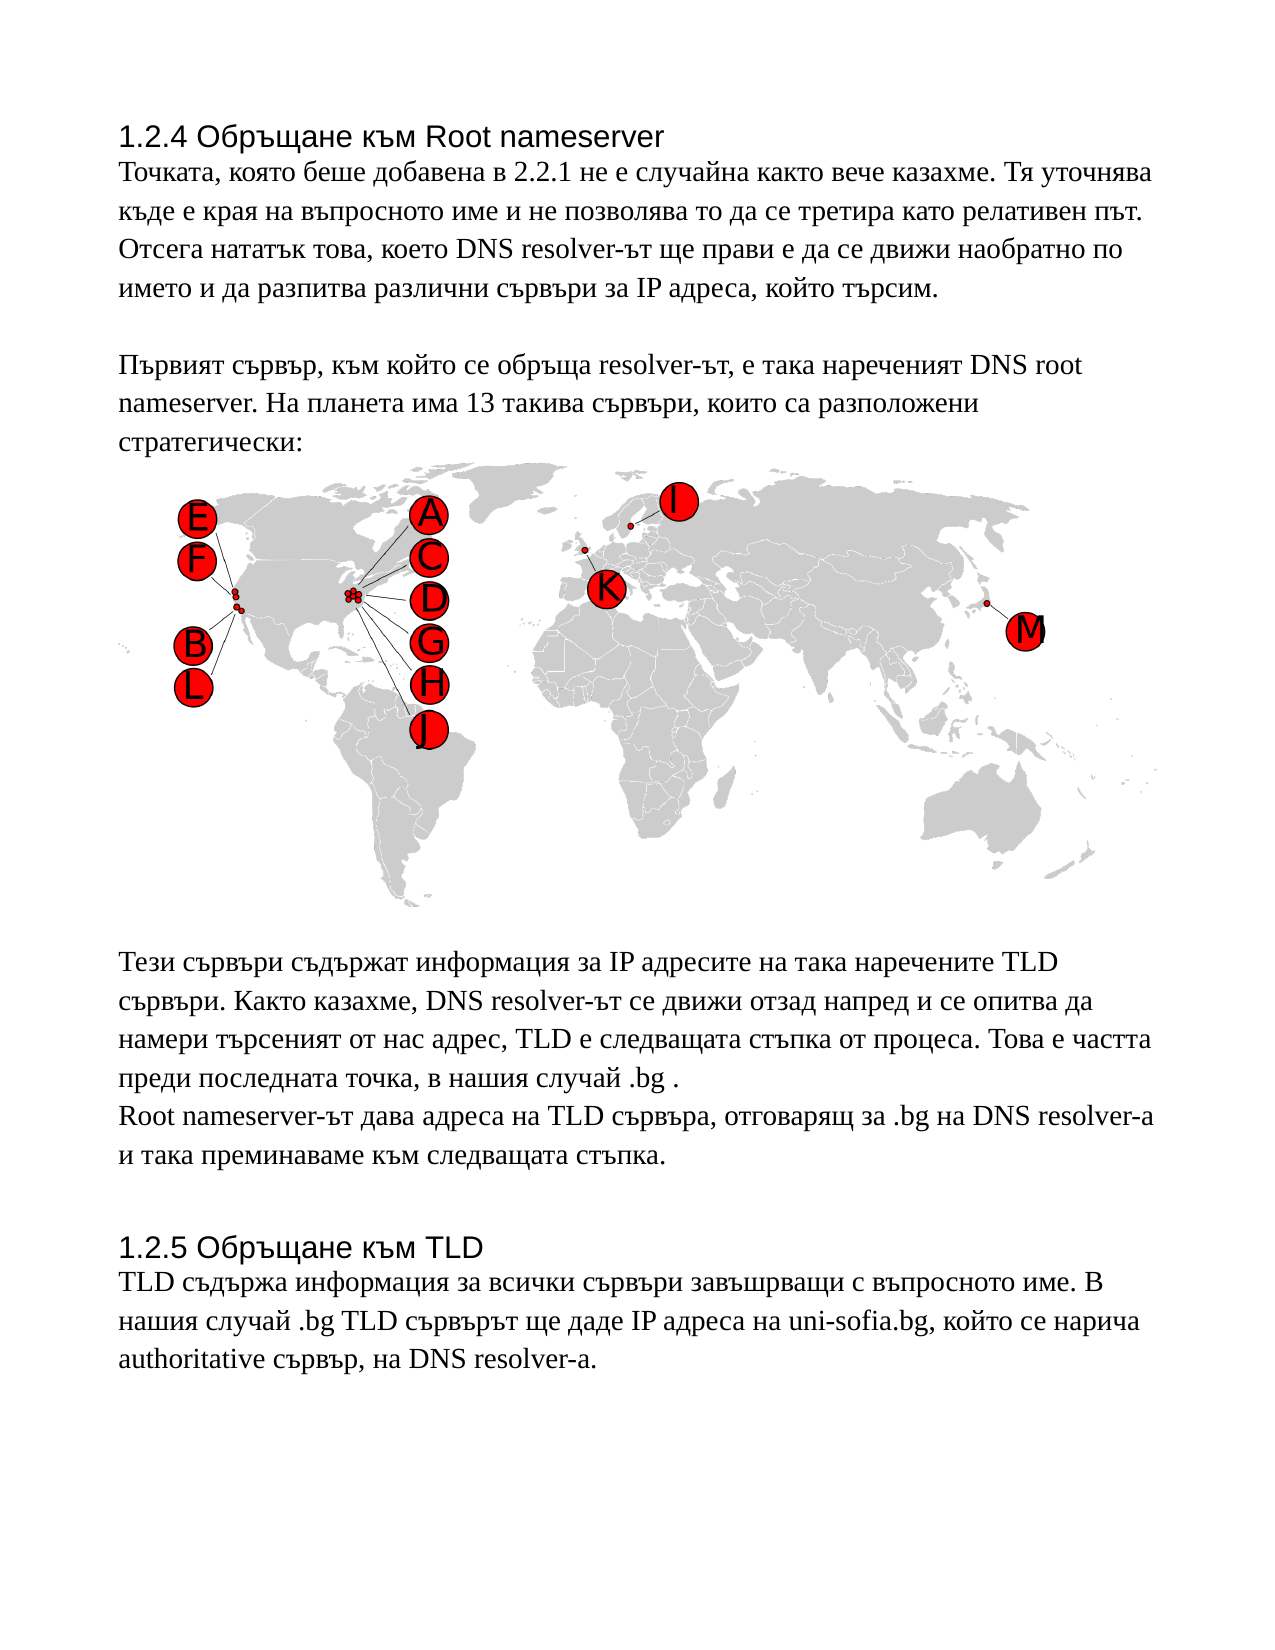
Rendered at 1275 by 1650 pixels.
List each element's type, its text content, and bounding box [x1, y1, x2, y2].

text Root nameserver-ът дава адреса на TLD сървъра, отговарящ за .bg на DNS resolver-a и така преминаваме към следващата стъпка. [118, 1098, 1157, 1171]
picture [118, 462, 1157, 907]
text TLD съдържа информация за всички сървъри завъшрващи с въпросното име. В нашия случай .bg TLD сървърът ще даде IP адреса на uni-sofia.bg, който се нарича authoritative сървър, на DNS resolver-a. [118, 1264, 1157, 1375]
subtitle 1.2.5 Обръщане към TLD [118, 1229, 1157, 1264]
text Първият сървър, към който се обръща resolver-ът, е така нареченият DNS root nameserver. На планета има 13 такива сървъри, които са разположени стратегически: [118, 347, 1157, 457]
text Точката, която беше добавена в 2.2.1 не е случайна както вече казахме. Тя уточнява къде е края на въпросното име и не позволява то да се третира като релативен път. Отсега нататък това, което DNS resolver-ът ще прави е да се движи наобратно по името и да разпитва различни сървъри за IP адреса, който търсим. [118, 154, 1157, 303]
subtitle 1.2.4 Обръщане към Root nameserver [118, 118, 1157, 154]
text Тези сървъри съдържат информация за IP адресите на така наречените TLD сървъри. Както казахме, DNS resolver-ът се движи отзад напред и се опитва да намери търсеният от нас адрес, TLD е следващата стъпка от процеса. Това е частта преди последната точка, в нашия случай .bg . [118, 944, 1157, 1093]
